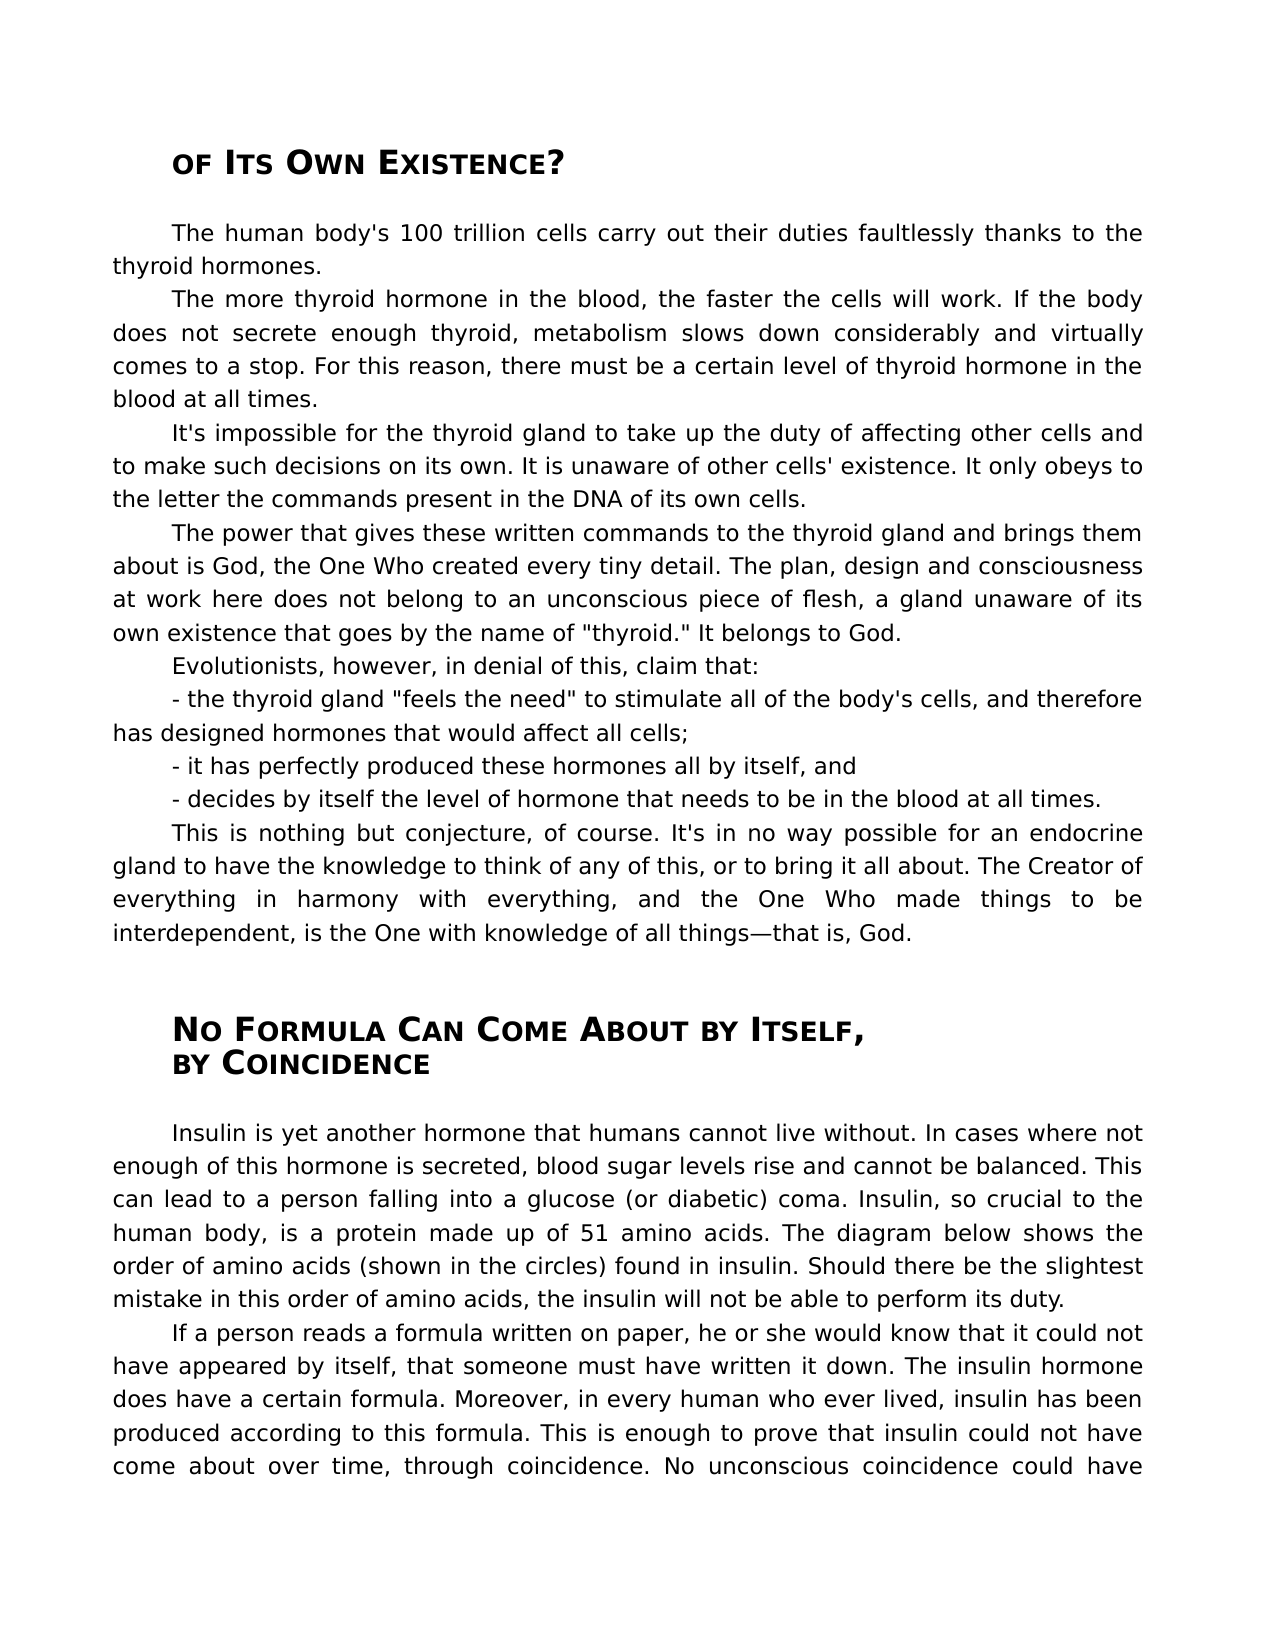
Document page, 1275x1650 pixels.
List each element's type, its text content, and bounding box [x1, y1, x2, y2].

text - decides by itself the level of hormone that needs to be in the blood at all times. [112, 781, 1145, 814]
text The more thyroid hormone in the blood, the faster the cells will work. If the body does not secrete enough thyroid, metabolism slows down considerably and virtually comes to a stop. For this reason, there must be a certain level of thyroid hormone in the blood at all times. [112, 281, 1145, 414]
text of Its Own Existence? [112, 148, 1145, 181]
text Insulin is yet another hormone that humans cannot live without. In cases where not enough of this hormone is secreted, blood sugar levels rise and cannot be balanced. This can lead to a person falling into a glucose (or diabetic) coma. Insulin, so crucial to the human body, is a protein made up of 51 amino acids. The diagram below shows the order of amino acids (shown in the circles) found in insulin. Should there be the slightest mistake in this order of amino acids, the insulin will not be able to perform its duty. [112, 1114, 1145, 1314]
text by Coincidence [112, 1048, 1145, 1081]
text It's impossible for the thyroid gland to take up the duty of affecting other cells and to make such decisions on its own. It is unaware of other cells' existence. It only obeys to the letter the commands present in the DNA of its own cells. [112, 414, 1145, 514]
text Evolutionists, however, in denial of this, claim that: [112, 648, 1145, 681]
text - it has perfectly produced these hormones all by itself, and [112, 748, 1145, 781]
text This is nothing but conjecture, of course. It's in no way possible for an endocrine gland to have the knowledge to think of any of this, or to bring it all about. The Creator of everything in harmony with everything, and the One Who made things to be interdependent, is the One with knowledge of all things—that is, God. [112, 814, 1145, 948]
text The human body's 100 trillion cells carry out their duties faultlessly thanks to the thyroid hormones. [112, 214, 1145, 281]
text No Formula Can Come About by Itself, [112, 1014, 1145, 1048]
text The power that gives these written commands to the thyroid gland and brings them about is God, the One Who created every tiny detail. The plan, design and consciousness at work here does not belong to an unconscious piece of flesh, a gland unaware of its own existence that goes by the name of "thyroid." It belongs to God. [112, 514, 1145, 648]
text - the thyroid gland "feels the need" to stimulate all of the body's cells, and therefore has designed hormones that would affect all cells; [112, 681, 1145, 748]
text If a person reads a formula written on paper, he or she would know that it could not have appeared by itself, that someone must have written it down. The insulin hormone does have a certain formula. Moreover, in every human who ever lived, insulin has been produced according to this formula. This is enough to prove that insulin could not have come about over time, through coincidence. No unconscious coincidence could have [112, 1314, 1145, 1481]
